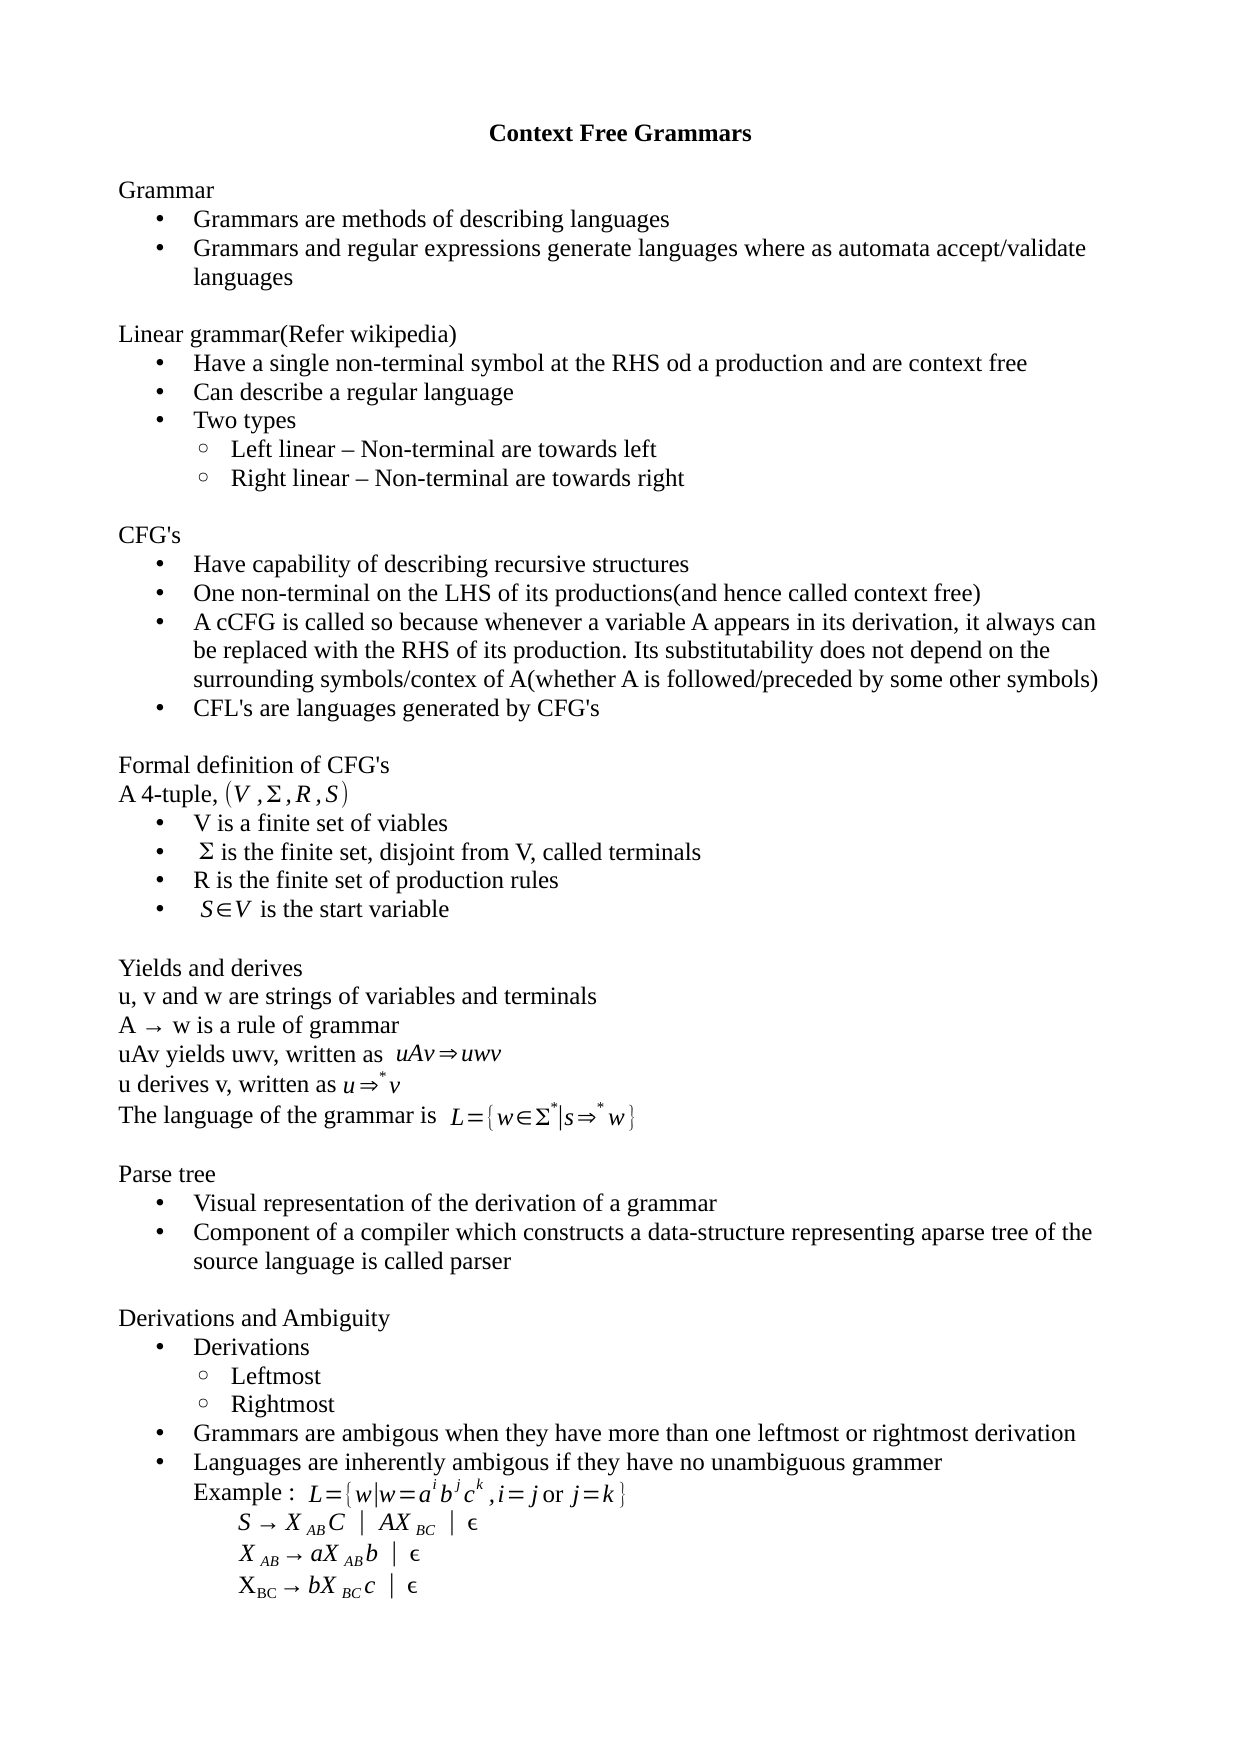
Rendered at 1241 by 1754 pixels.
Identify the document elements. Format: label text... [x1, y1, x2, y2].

list V is a finite set of viables [156, 808, 1122, 837]
list Grammars are ambigous when they have more than one leftmost or rightmost derivation [156, 1418, 1122, 1447]
list R is the finite set of production rules [156, 866, 1122, 894]
list Visual representation of the derivation of a grammar [156, 1188, 1122, 1217]
text Grammar [118, 176, 1122, 204]
list is the start variable [156, 894, 1122, 924]
list Component of a compiler which constructs a data-structure representing aparse tree of the source language is called parser [156, 1217, 1122, 1274]
text Formal definition of CFG's [118, 751, 1122, 779]
list A cCFG is called so because whenever a variable A appears in its derivation, it always can be replaced with the RHS of its production. Its substitutability does not depend on the surrounding symbols/contex of A(whether A is followed/preceded by some other symbols) [156, 607, 1122, 693]
text CFG's [118, 521, 1122, 549]
list Example : [156, 1476, 1122, 1508]
text Yields and derives [118, 953, 1122, 981]
text The language of the grammar is [118, 1099, 1122, 1131]
list Languages are inherently ambigous if they have no unambiguous grammer [156, 1447, 1122, 1476]
list Rightmost [193, 1389, 1122, 1418]
list is the finite set, disjoint from V, called terminals [156, 837, 1122, 866]
list Derivations [156, 1332, 1122, 1361]
list CFL's are languages generated by CFG's [156, 693, 1122, 722]
text A 4-tuple, [118, 779, 1122, 808]
list Grammars are methods of describing languages [156, 204, 1122, 233]
list Grammars and regular expressions generate languages where as automata accept/validate languages [156, 233, 1122, 291]
text Derivations and Ambiguity [118, 1303, 1122, 1332]
text Parse tree [118, 1159, 1122, 1188]
list Have capability of describing recursive structures [156, 549, 1122, 578]
text uAv yields uwv, written as [118, 1039, 1122, 1068]
list Left linear – Non-terminal are towards left [193, 434, 1122, 463]
list Have a single non-terminal symbol at the RHS od a production and are context free [156, 348, 1122, 377]
text A → w is a rule of grammar [118, 1010, 1122, 1039]
text Context Free Grammars [118, 118, 1122, 147]
list Leftmost [193, 1361, 1122, 1389]
text u derives v, written as [118, 1068, 1122, 1099]
text u, v and w are strings of variables and terminals [118, 981, 1122, 1010]
list Two types [156, 406, 1122, 434]
list Right linear – Non-terminal are towards right [193, 463, 1122, 492]
text Linear grammar(Refer wikipedia) [118, 319, 1122, 348]
list One non-terminal on the LHS of its productions(and hence called context free) [156, 578, 1122, 607]
list Can describe a regular language [156, 377, 1122, 406]
